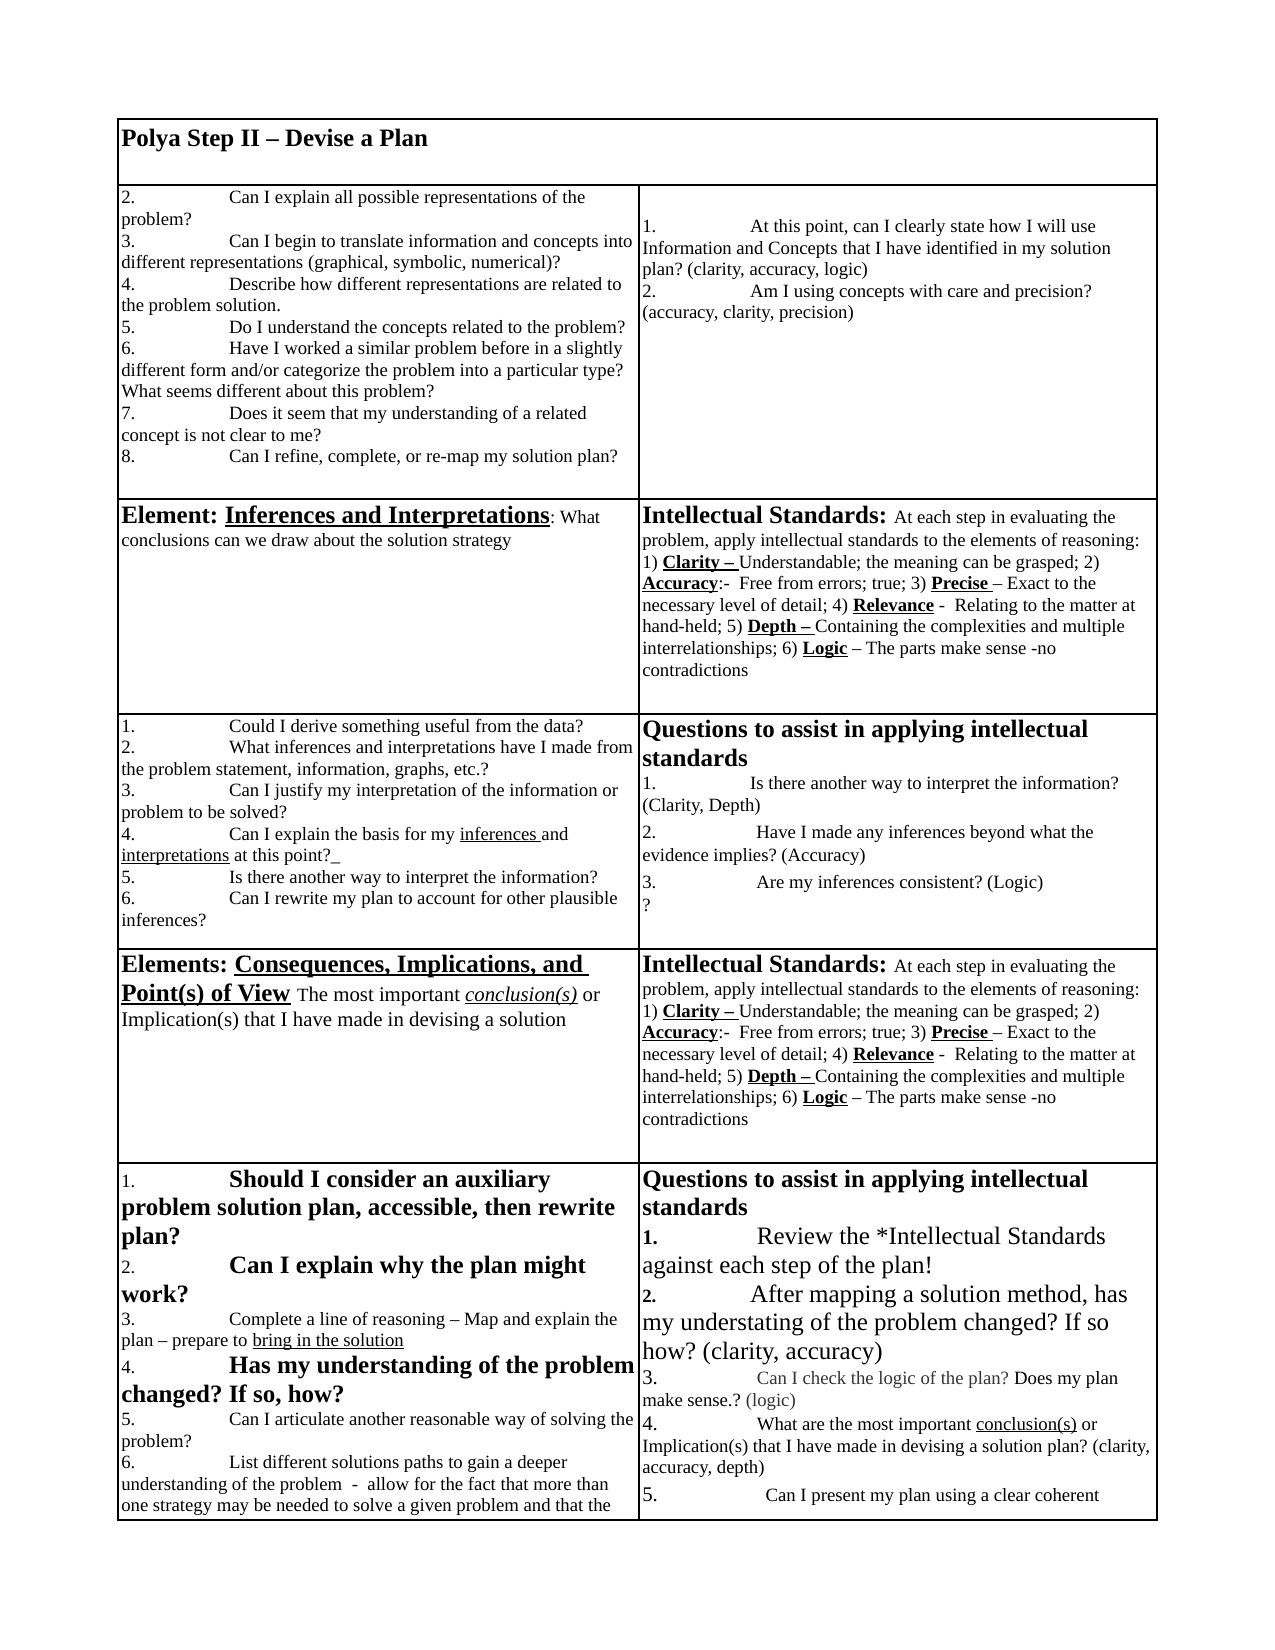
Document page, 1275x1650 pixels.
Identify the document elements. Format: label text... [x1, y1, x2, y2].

table_cell Intellectual Standards: At each step in evaluating the problem, apply intellectual standards to the elements of reasoning: 1) Clarity – Understandable; the meaning can be grasped; 2) Accuracy:- Free from errors; true; 3) Precise – Exact to the necessary level of detail; 4) Relevance - Relating to the matter at hand-held; 5) Depth – Containing the complexities and multiple interrelationships; 6) Logic – The parts make sense -no contradictions [640, 500, 1156, 712]
table_cell 1. Should I consider an auxiliary problem solution plan, accessible, then rewrite plan? 2. Can I explain why the plan might work? 3. Complete a line of reasoning – Map and explain the plan – prepare to bring in the solution 4. Has my understanding of the problem changed? If so, how? 5. Can I articulate another reasonable way of solving the problem? 6. List different solutions paths to gain a deeper understanding of the problem - allow for the fact that more than one strategy may be needed to solve a given problem and that the [119, 1164, 638, 1519]
table_cell Intellectual Standards: At each step in evaluating the problem, apply intellectual standards to the elements of reasoning: 1) Clarity – Understandable; the meaning can be grasped; 2) Accuracy:- Free from errors; true; 3) Precise – Exact to the necessary level of detail; 4) Relevance - Relating to the matter at hand-held; 5) Depth – Containing the complexities and multiple interrelationships; 6) Logic – The parts make sense -no contradictions [640, 950, 1156, 1162]
table_cell 2. Can I explain all possible representations of the problem? 3. Can I begin to translate information and concepts into different representations (graphical, symbolic, numerical)? 4. Describe how different representations are related to the problem solution. 5. Do I understand the concepts related to the problem? 6. Have I worked a similar problem before in a slightly different form and/or categorize the problem into a particular type? What seems different about this problem? 7. Does it seem that my understanding of a related concept is not clear to me? 8. Can I refine, complete, or re-map my solution plan? [119, 186, 638, 498]
table_cell Questions to assist in applying intellectual standards 1. Is there another way to interpret the information?(Clarity, Depth) 2. Have I made any inferences beyond what the evidence implies? (Accuracy) 3. Are my inferences consistent? (Logic) ? [640, 715, 1156, 947]
table_header Polya Step II – Devise a Plan [119, 120, 1156, 184]
table_cell 1. Could I derive something useful from the data? 2. What inferences and interpretations have I made from the problem statement, information, graphs, etc.? 3. Can I justify my interpretation of the information or problem to be solved? 4. Can I explain the basis for my inferences and interpretations at this point?_ 5. Is there another way to interpret the information? 6. Can I rewrite my plan to account for other plausible inferences? [119, 715, 638, 947]
table_cell Element: Inferences and Interpretations: What conclusions can we draw about the solution strategy [119, 500, 638, 712]
table_cell 1. At this point, can I clearly state how I will use Information and Concepts that I have identified in my solution plan? (clarity, accuracy, logic) 2. Am I using concepts with care and precision? (accuracy, clarity, precision) [640, 186, 1156, 498]
table_cell Questions to assist in applying intellectual standards 1. Review the *Intellectual Standards against each step of the plan! 2. After mapping a solution method, has my understating of the problem changed? If so how? (clarity, accuracy) 3. Can I check the logic of the plan? Does my plan make sense.? (logic) 4. What are the most important conclusion(s) or Implication(s) that I have made in devising a solution plan? (clarity, accuracy, depth) 5. Can I present my plan using a clear coherent [640, 1164, 1156, 1519]
table_cell Elements: Consequences, Implications, and Point(s) of View The most important conclusion(s) or Implication(s) that I have made in devising a solution [119, 950, 638, 1162]
